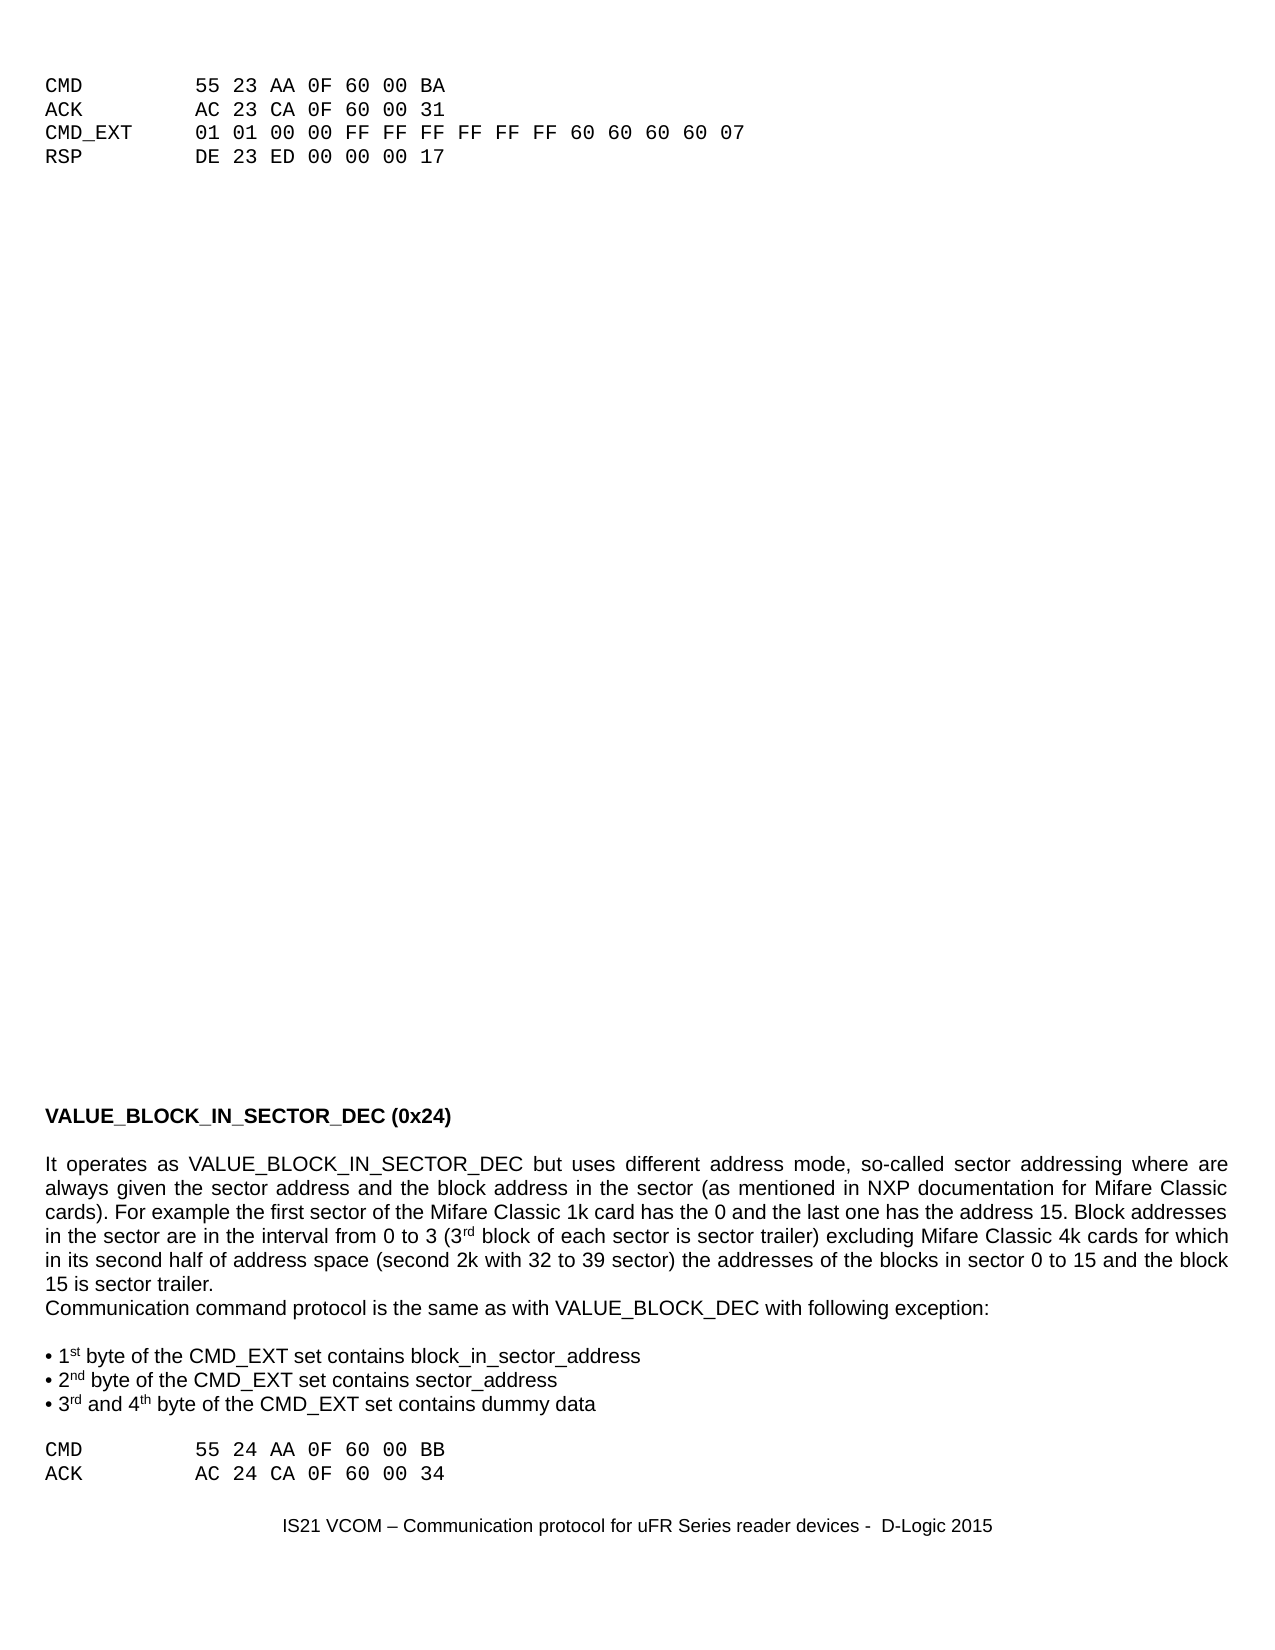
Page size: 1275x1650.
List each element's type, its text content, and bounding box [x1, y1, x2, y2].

text • 3rd and 4th byte of the CMD_EXT set contains dummy data [45, 1391, 1230, 1415]
text CMD 55 24 AA 0F 60 00 BB [45, 1439, 1230, 1463]
text VALUE_BLOCK_IN_SECTOR_DEC (0x24) [45, 1104, 1230, 1128]
text CMD_EXT 01 01 00 00 FF FF FF FF FF FF 60 60 60 60 07 [45, 122, 1230, 146]
text • 2nd byte of the CMD_EXT set contains sector_address [45, 1367, 1230, 1391]
text Communication command protocol is the same as with VALUE_BLOCK_DEC with following exception: [45, 1296, 1230, 1319]
text ACK AC 24 CA 0F 60 00 34 [45, 1463, 1230, 1487]
text ACK AC 23 CA 0F 60 00 31 [45, 99, 1230, 122]
text • 1st byte of the CMD_EXT set contains block_in_sector_address [45, 1343, 1230, 1367]
text CMD 55 23 AA 0F 60 00 BA [45, 75, 1230, 99]
text It operates as VALUE_BLOCK_IN_SECTOR_DEC but uses different address mode, so-called sector addressing where are always given the sector address and the block address in the sector (as mentioned in NXP documentation for Mifare Classic cards). For example the first sector of the Mifare Classic 1k card has the 0 and the last one has the address 15. Block addresses in the sector are in the interval from 0 to 3 (3rd block of each sector is sector trailer) excluding Mifare Classic 4k cards for which in its second half of address space (second 2k with 32 to 39 sector) the addresses of the blocks in sector 0 to 15 and the block 15 is sector trailer. [45, 1152, 1230, 1296]
text RSP DE 23 ED 00 00 00 17 [45, 146, 1230, 169]
